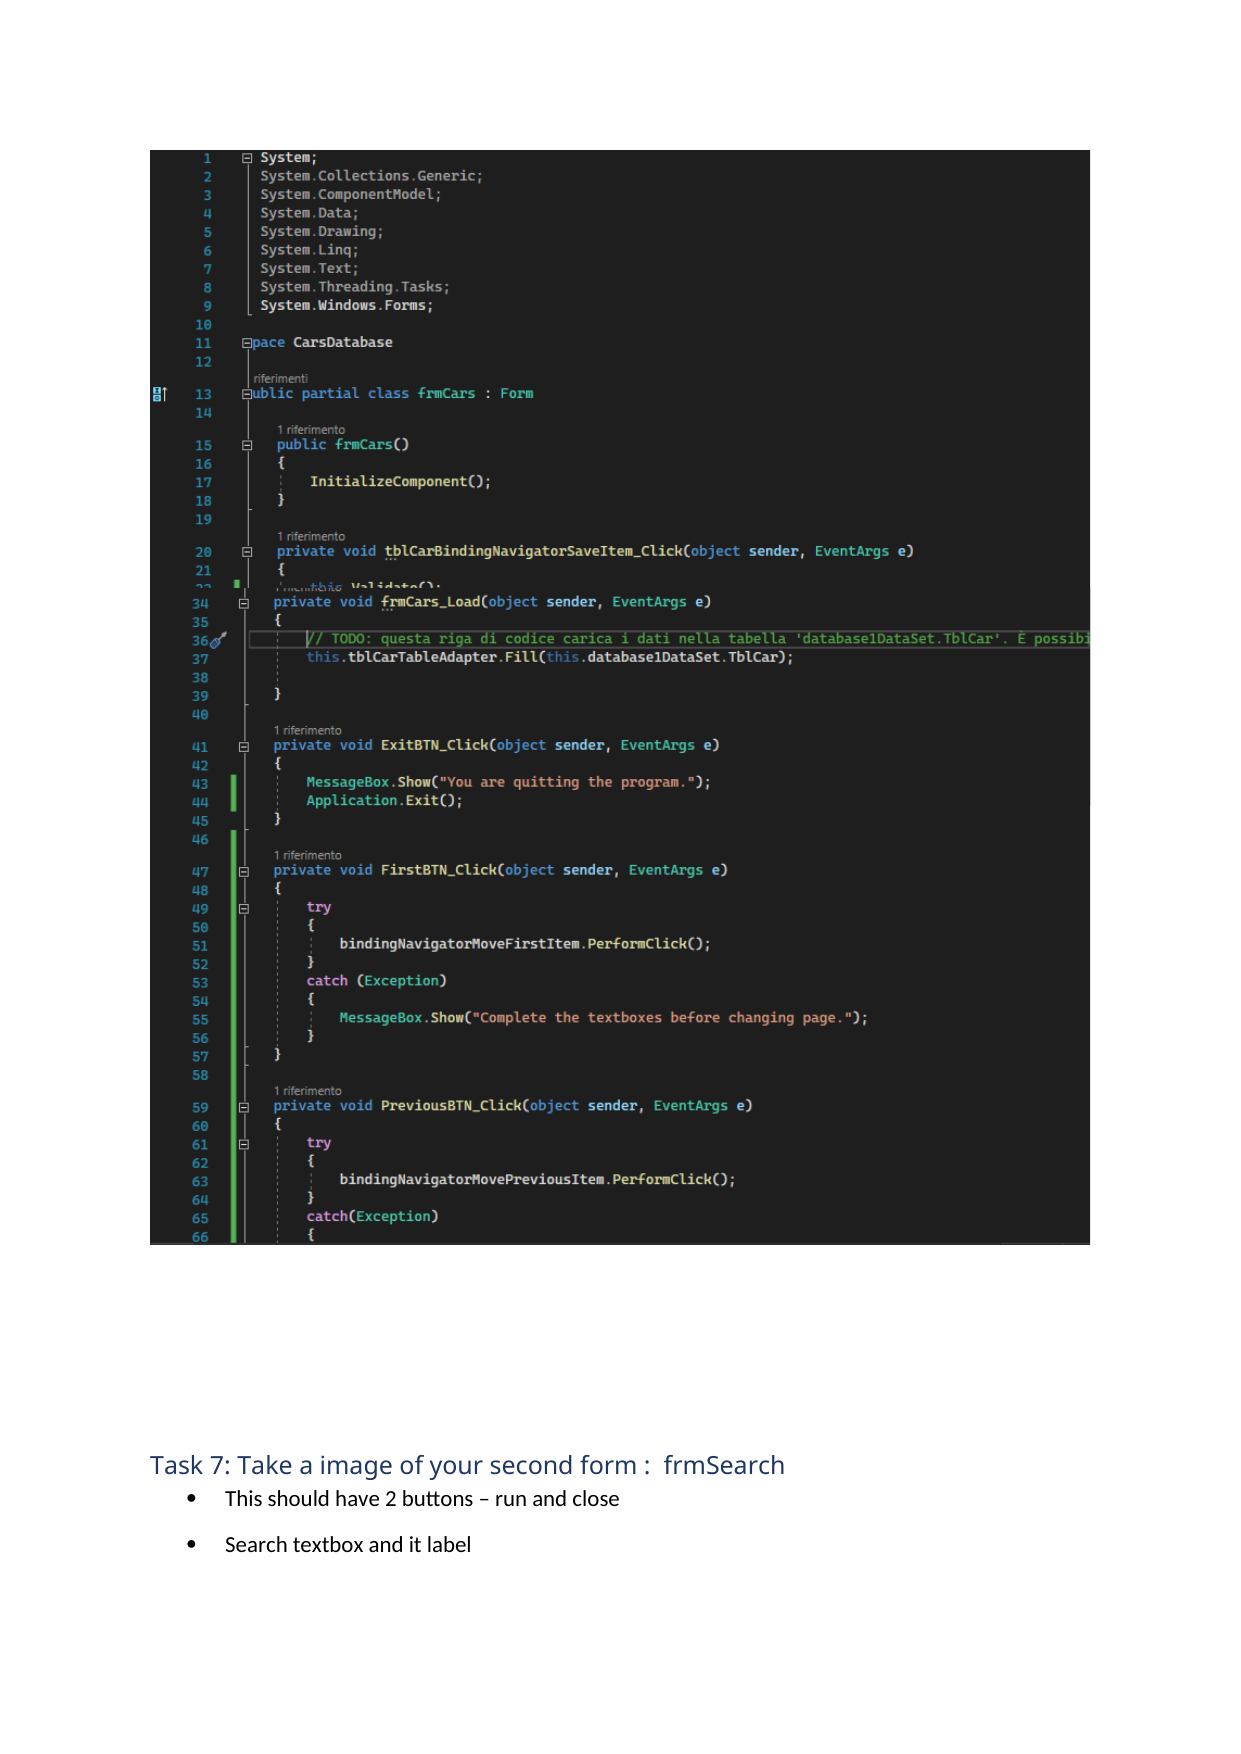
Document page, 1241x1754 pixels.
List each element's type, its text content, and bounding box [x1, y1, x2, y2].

subtitle Task 7: Take a image of your second form : frmSearch [150, 1447, 1090, 1481]
picture [150, 150, 1091, 1245]
list This should have 2 buttons – run and close [187, 1484, 1090, 1512]
list Search textbox and it label [187, 1530, 1090, 1558]
